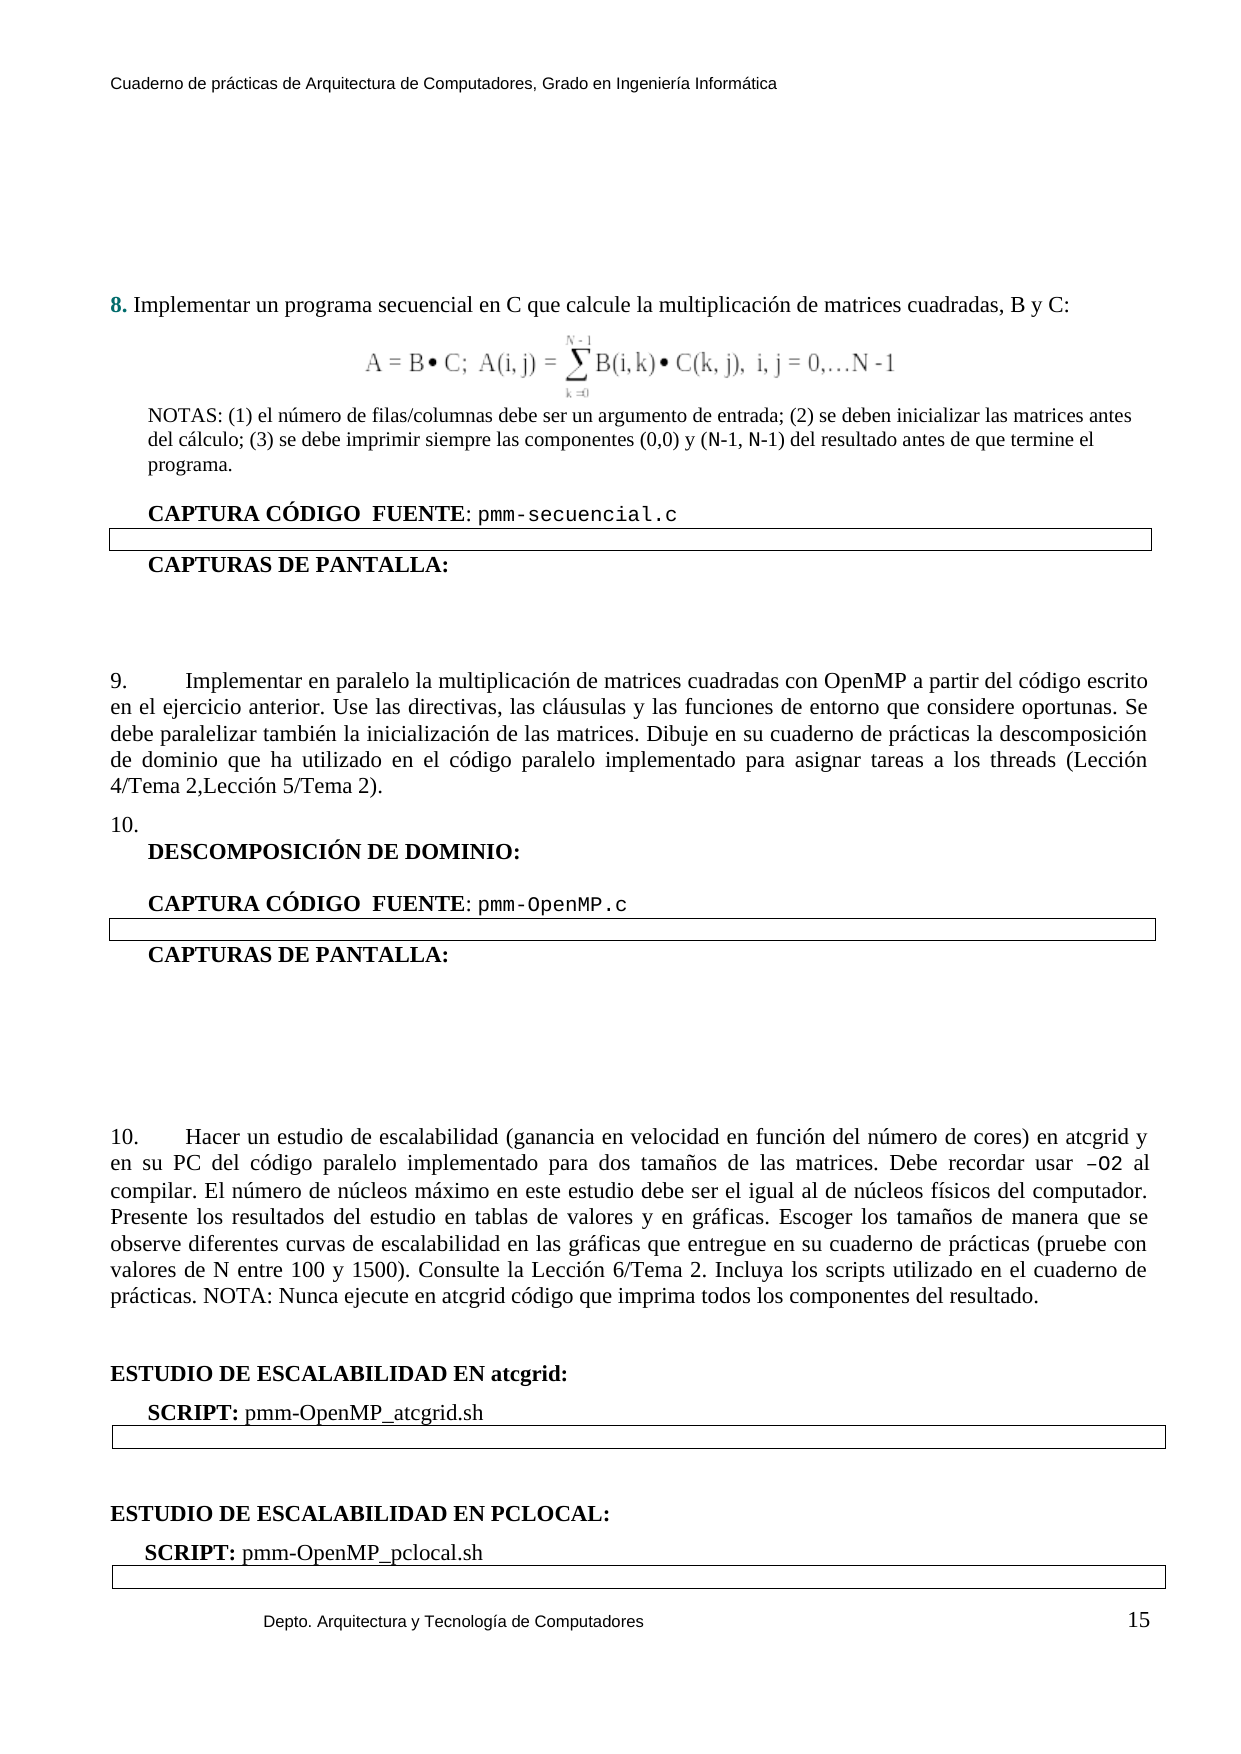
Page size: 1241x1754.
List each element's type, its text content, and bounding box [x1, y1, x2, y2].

text DESCOMPOSICIÓN DE DOMINIO: [148, 838, 1150, 864]
list ESTUDIO DE ESCALABILIDAD EN PCLOCAL: [110, 1500, 1150, 1526]
table_header [110, 529, 1151, 550]
list Hacer un estudio de escalabilidad (ganancia en velocidad en función del número de cores) en atcgrid y en su PC del código paralelo implementado para dos tamaños de las matrices. Debe recordar usar –O2 al compilar. El número de núcleos máximo en este estudio debe ser el igual al de núcleos físicos del computador. Presente los resultados del estudio en tablas de valores y en gráficas. Escoger los tamaños de manera que se observe diferentes curvas de escalabilidad en las gráficas que entregue en su cuaderno de prácticas (pruebe con valores de N entre 100 y 1500). Consulte la Lección 6/Tema 2. Incluya los scripts utilizado en el cuaderno de prácticas. NOTA: Nunca ejecute en atcgrid código que imprima todos los componentes del resultado. [110, 1123, 1150, 1309]
text CAPTURAS DE PANTALLA: [148, 551, 1150, 578]
text CAPTURA CÓDIGO FUENTE: pmm-secuencial.c [148, 501, 1150, 528]
text NOTAS: (1) el número de filas/columnas debe ser un argumento de entrada; (2) se deben inicializar las matrices antes del cálculo; (3) se debe imprimir siempre las componentes (0,0) y (N-1, N-1) del resultado antes de que termine el programa. [148, 403, 1150, 476]
list SCRIPT: pmm-OpenMP_atcgrid.sh [147, 1399, 1150, 1425]
text CAPTURA CÓDIGO FUENTE: pmm-OpenMP.c [148, 890, 1150, 918]
list 8. Implementar un programa secuencial en C que calcule la multiplicación de matrices cuadradas, B y C: [110, 291, 1150, 317]
table_header [113, 1566, 1165, 1588]
list ESTUDIO DE ESCALABILIDAD EN atcgrid: [110, 1360, 1150, 1387]
table_header [110, 919, 1155, 940]
list Implementar en paralelo la multiplicación de matrices cuadradas con OpenMP a partir del código escrito en el ejercicio anterior. Use las directivas, las cláusulas y las funciones de entorno que considere oportunas. Se debe paralelizar también la inicialización de las matrices. Dibuje en su cuaderno de prácticas la descomposición de dominio que ha utilizado en el código paralelo implementado para asignar tareas a los threads (Lección 4/Tema 2,Lección 5/Tema 2). [110, 667, 1150, 799]
list SCRIPT: pmm-OpenMP_pclocal.sh [110, 1539, 1150, 1565]
table_header [113, 1426, 1165, 1448]
text CAPTURAS DE PANTALLA: [148, 941, 1150, 968]
